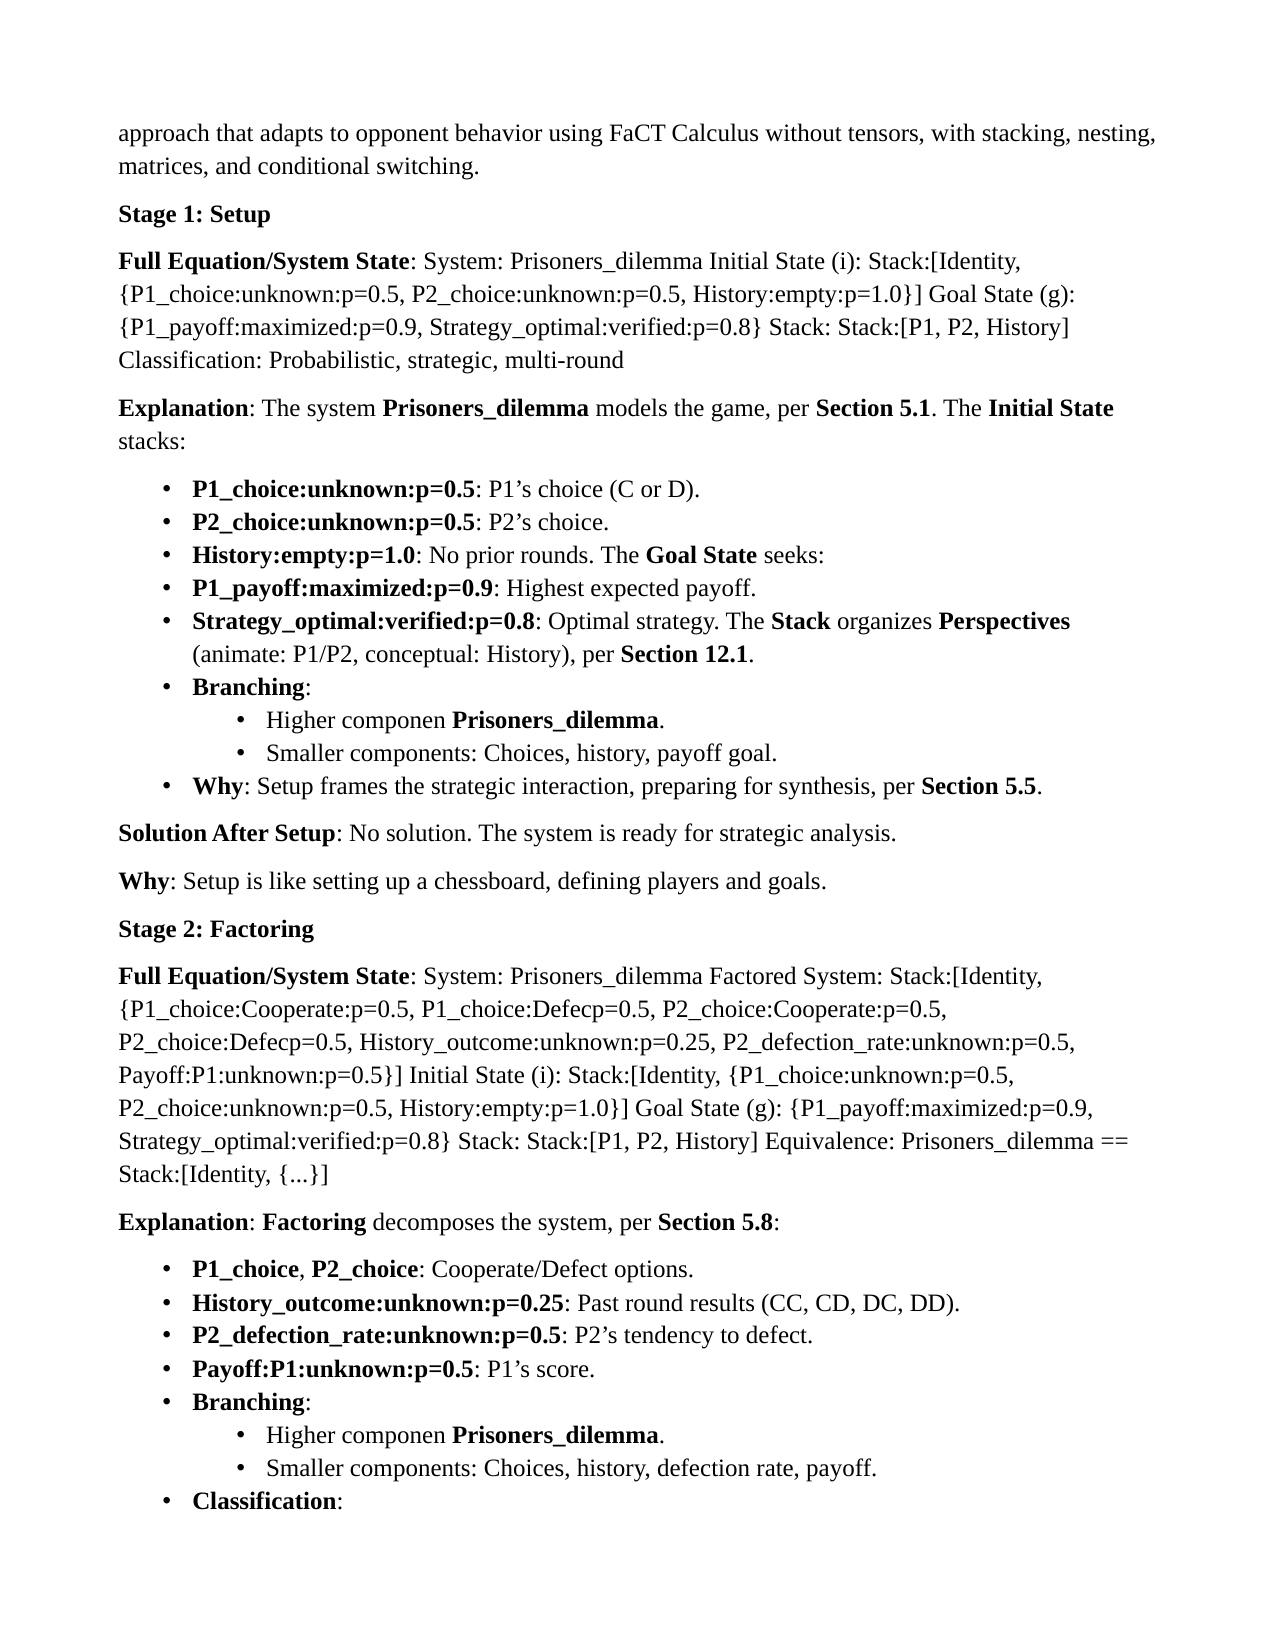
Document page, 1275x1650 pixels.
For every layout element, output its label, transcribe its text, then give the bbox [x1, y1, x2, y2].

list Branching: [162, 672, 1157, 701]
list Classification: [162, 1486, 1157, 1514]
text Solution After Setup: No solution. The system is ready for strategic analysis. [118, 818, 1157, 847]
list P2_defection_rate:unknown:p=0.5: P2’s tendency to defect. [162, 1321, 1157, 1349]
list Higher componen Prisoners_dilemma. [236, 1420, 1157, 1448]
list Higher componen Prisoners_dilemma. [236, 705, 1157, 733]
text approach that adapts to opponent behavior using FaCT Calculus without tensors, with stacking, nesting, matrices, and conditional switching. [118, 118, 1157, 180]
list Branching: [162, 1387, 1157, 1415]
list History_outcome:unknown:p=0.25: Past round results (CC, CD, DC, DD). [162, 1288, 1157, 1316]
text Stage 1: Setup [118, 199, 1157, 227]
list P1_choice, P2_choice: Cooperate/Defect options. [162, 1254, 1157, 1283]
list Payoff:P1:unknown:p=0.5: P1’s score. [162, 1354, 1157, 1382]
text Explanation: Factoring decomposes the system, per Section 5.8: [118, 1207, 1157, 1236]
list Smaller components: Choices, history, defection rate, payoff. [236, 1453, 1157, 1481]
list P1_payoff:maximized:p=0.9: Highest expected payoff. [162, 573, 1157, 601]
list Smaller components: Choices, history, payoff goal. [236, 738, 1157, 767]
text Explanation: The system Prisoners_dilemma models the game, per Section 5.1. The Initial State stacks: [118, 393, 1157, 455]
text Stage 2: Factoring [118, 914, 1157, 942]
list Strategy_optimal:verified:p=0.8: Optimal strategy. The Stack organizes Perspectives (animate: P1/P2, conceptual: History), per Section 12.1. [162, 606, 1157, 667]
list Why: Setup frames the strategic interaction, preparing for synthesis, per Section 5.5. [162, 771, 1157, 799]
list P2_choice:unknown:p=0.5: P2’s choice. [162, 507, 1157, 535]
text Why: Setup is like setting up a chessboard, defining players and goals. [118, 866, 1157, 895]
list History:empty:p=1.0: No prior rounds. The Goal State seeks: [162, 540, 1157, 568]
text Full Equation/System State: System: Prisoners_dilemma Factored System: Stack:[Identity, {P1_choice:Cooperate:p=0.5, P1_choice:Defecp=0.5, P2_choice:Cooperate:p=0.5, P2_choice:Defecp=0.5, History_outcome:unknown:p=0.25, P2_defection_rate:unknown:p=0.5, Payoff:P1:unknown:p=0.5}] Initial State (i): Stack:[Identity, {P1_choice:unknown:p=0.5, P2_choice:unknown:p=0.5, History:empty:p=1.0}] Goal State (g): {P1_payoff:maximized:p=0.9, Strategy_optimal:verified:p=0.8} Stack: Stack:[P1, P2, History] Equivalence: Prisoners_dilemma == Stack:[Identity, {...}] [118, 961, 1157, 1188]
text Full Equation/System State: System: Prisoners_dilemma Initial State (i): Stack:[Identity, {P1_choice:unknown:p=0.5, P2_choice:unknown:p=0.5, History:empty:p=1.0}] Goal State (g): {P1_payoff:maximized:p=0.9, Strategy_optimal:verified:p=0.8} Stack: Stack:[P1, P2, History] Classification: Probabilistic, strategic, multi-round [118, 246, 1157, 374]
list P1_choice:unknown:p=0.5: P1’s choice (C or D). [162, 474, 1157, 502]
